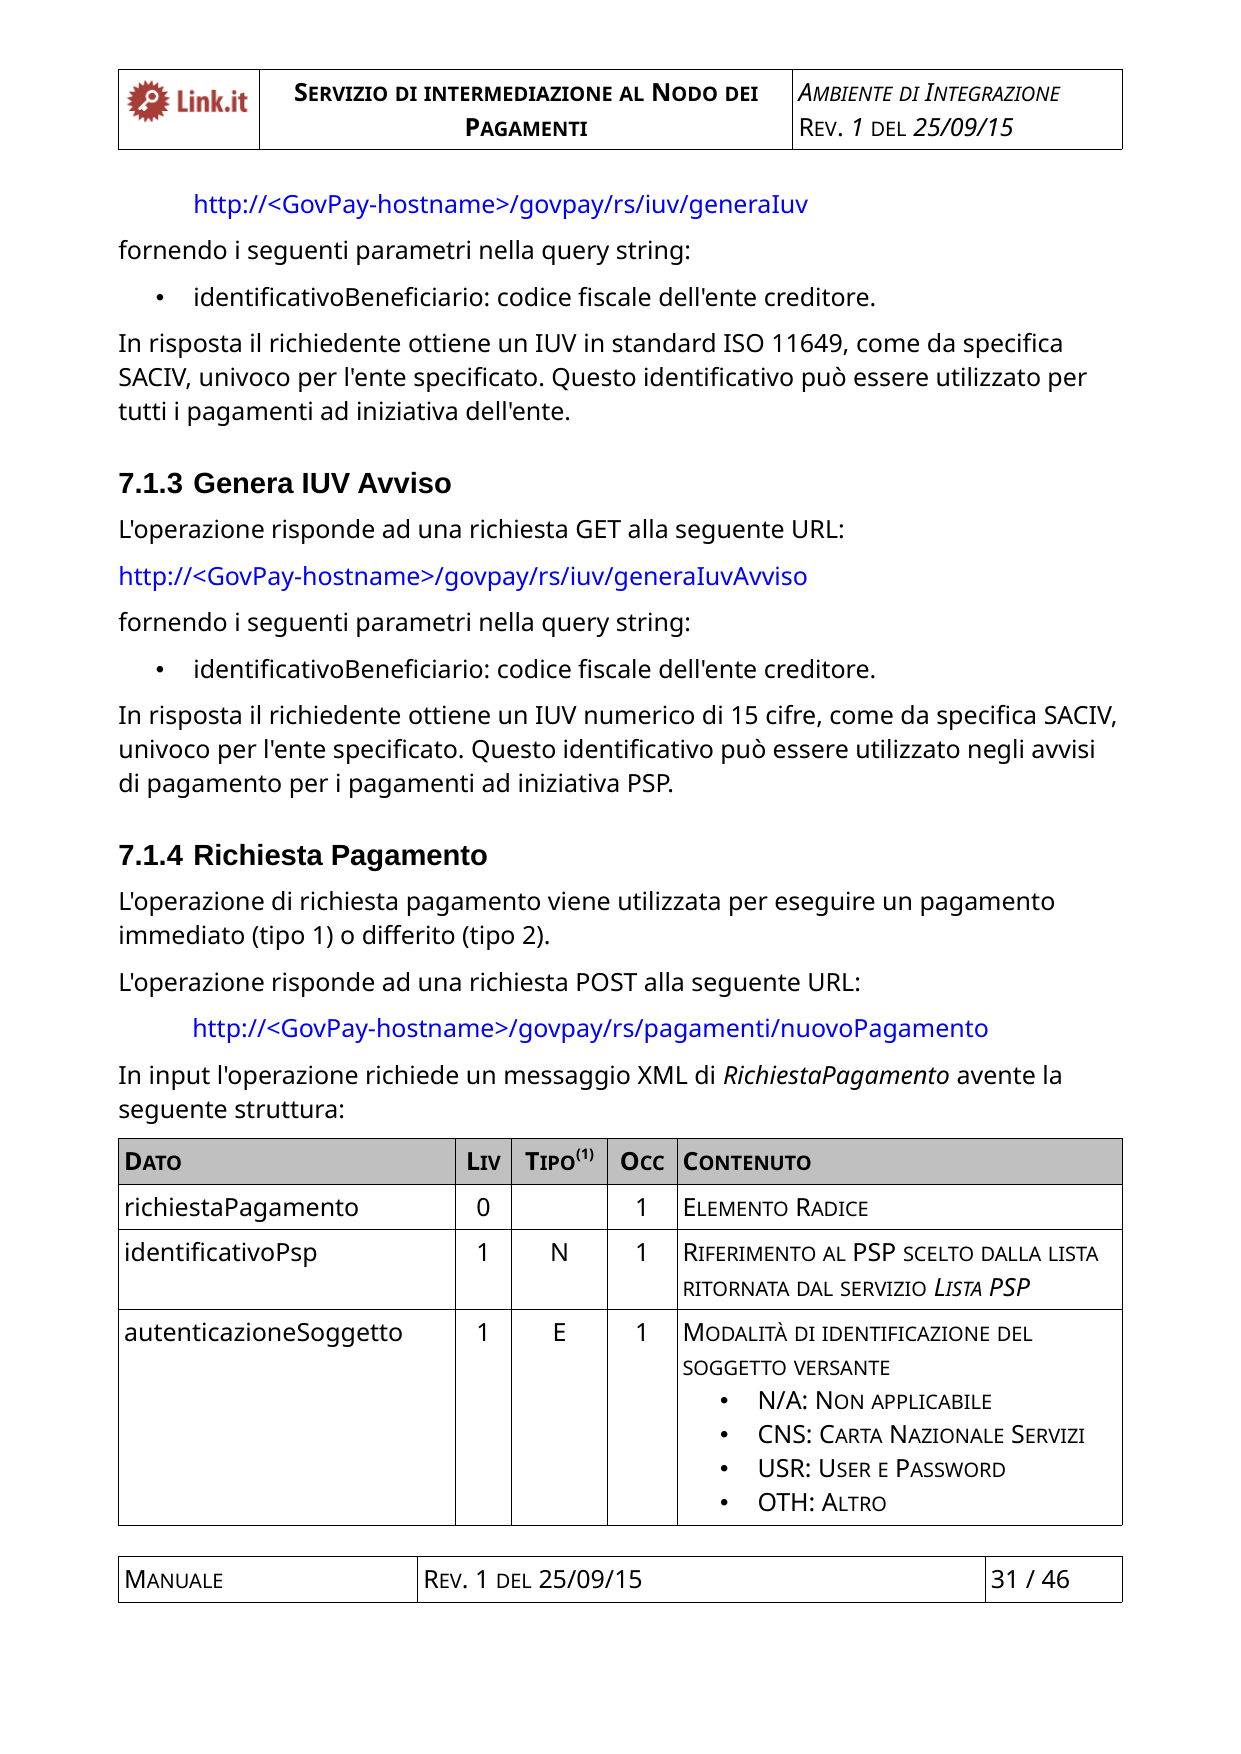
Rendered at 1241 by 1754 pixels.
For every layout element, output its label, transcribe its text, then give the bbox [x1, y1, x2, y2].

table_cell richiestaPagamento [119, 1185, 455, 1229]
table_cell 0 [456, 1185, 511, 1229]
text In input l'operazione richiede un messaggio XML di RichiestaPagamento avente la seguente struttura: [118, 1057, 1122, 1126]
text L'operazione risponde ad una richiesta GET alla seguente URL: [118, 512, 1122, 546]
table_cell N [512, 1230, 607, 1309]
table_cell Modalità di identificazione del soggetto versante N/A: Non applicabile CNS: Carta Nazionale Servizi USR: User e Password OTH: Altro [678, 1310, 1122, 1525]
table_header Occ [608, 1139, 677, 1184]
table_cell 1 [608, 1310, 677, 1525]
table_cell 1 [456, 1310, 511, 1525]
text http://<GovPay-hostname>/govpay/rs/iuv/generaIuv [193, 186, 1122, 220]
subtitle Richiesta Pagamento [118, 838, 1122, 871]
text fornendo i seguenti parametri nella query string: [118, 233, 1122, 267]
text http://<GovPay-hostname>/govpay/rs/pagamenti/nuovoPagamento [118, 1011, 1122, 1045]
table_header Dato [119, 1139, 455, 1184]
text In risposta il richiedente ottiene un IUV in standard ISO 11649, come da specifica SACIV, univoco per l'ente specificato. Questo identificativo può essere utilizzato per tutti i pagamenti ad iniziativa dell'ente. [118, 326, 1122, 428]
list identificativoBeneficiario: codice fiscale dell'ente creditore. [156, 279, 1122, 313]
table_header Contenuto [678, 1139, 1122, 1184]
table_cell 1 [456, 1230, 511, 1309]
table_cell Elemento Radice [678, 1185, 1122, 1229]
text http://<GovPay-hostname>/govpay/rs/iuv/generaIuvAvviso [118, 558, 1122, 592]
text fornendo i seguenti parametri nella query string: [118, 605, 1122, 639]
list identificativoBeneficiario: codice fiscale dell'ente creditore. [156, 651, 1122, 685]
text L'operazione risponde ad una richiesta POST alla seguente URL: [118, 964, 1122, 998]
table_header Liv [456, 1139, 511, 1184]
picture [123, 75, 254, 128]
table_header Tipo(1) [512, 1139, 607, 1184]
table_cell Riferimento al PSP scelto dalla lista ritornata dal servizio Lista PSP [678, 1230, 1122, 1309]
text L'operazione di richiesta pagamento viene utilizzata per eseguire un pagamento immediato (tipo 1) o differito (tipo 2). [118, 884, 1122, 952]
table_cell 1 [608, 1230, 677, 1309]
subtitle Genera IUV Avviso [118, 466, 1122, 499]
text In risposta il richiedente ottiene un IUV numerico di 15 cifre, come da specifica SACIV, univoco per l'ente specificato. Questo identificativo può essere utilizzato negli avvisi di pagamento per i pagamenti ad iniziativa PSP. [118, 698, 1122, 800]
table_cell E [512, 1310, 607, 1525]
table_cell identificativoPsp [119, 1230, 455, 1309]
table_cell 1 [608, 1185, 677, 1229]
table_cell [512, 1185, 607, 1229]
table_cell autenticazioneSoggetto [119, 1310, 455, 1525]
